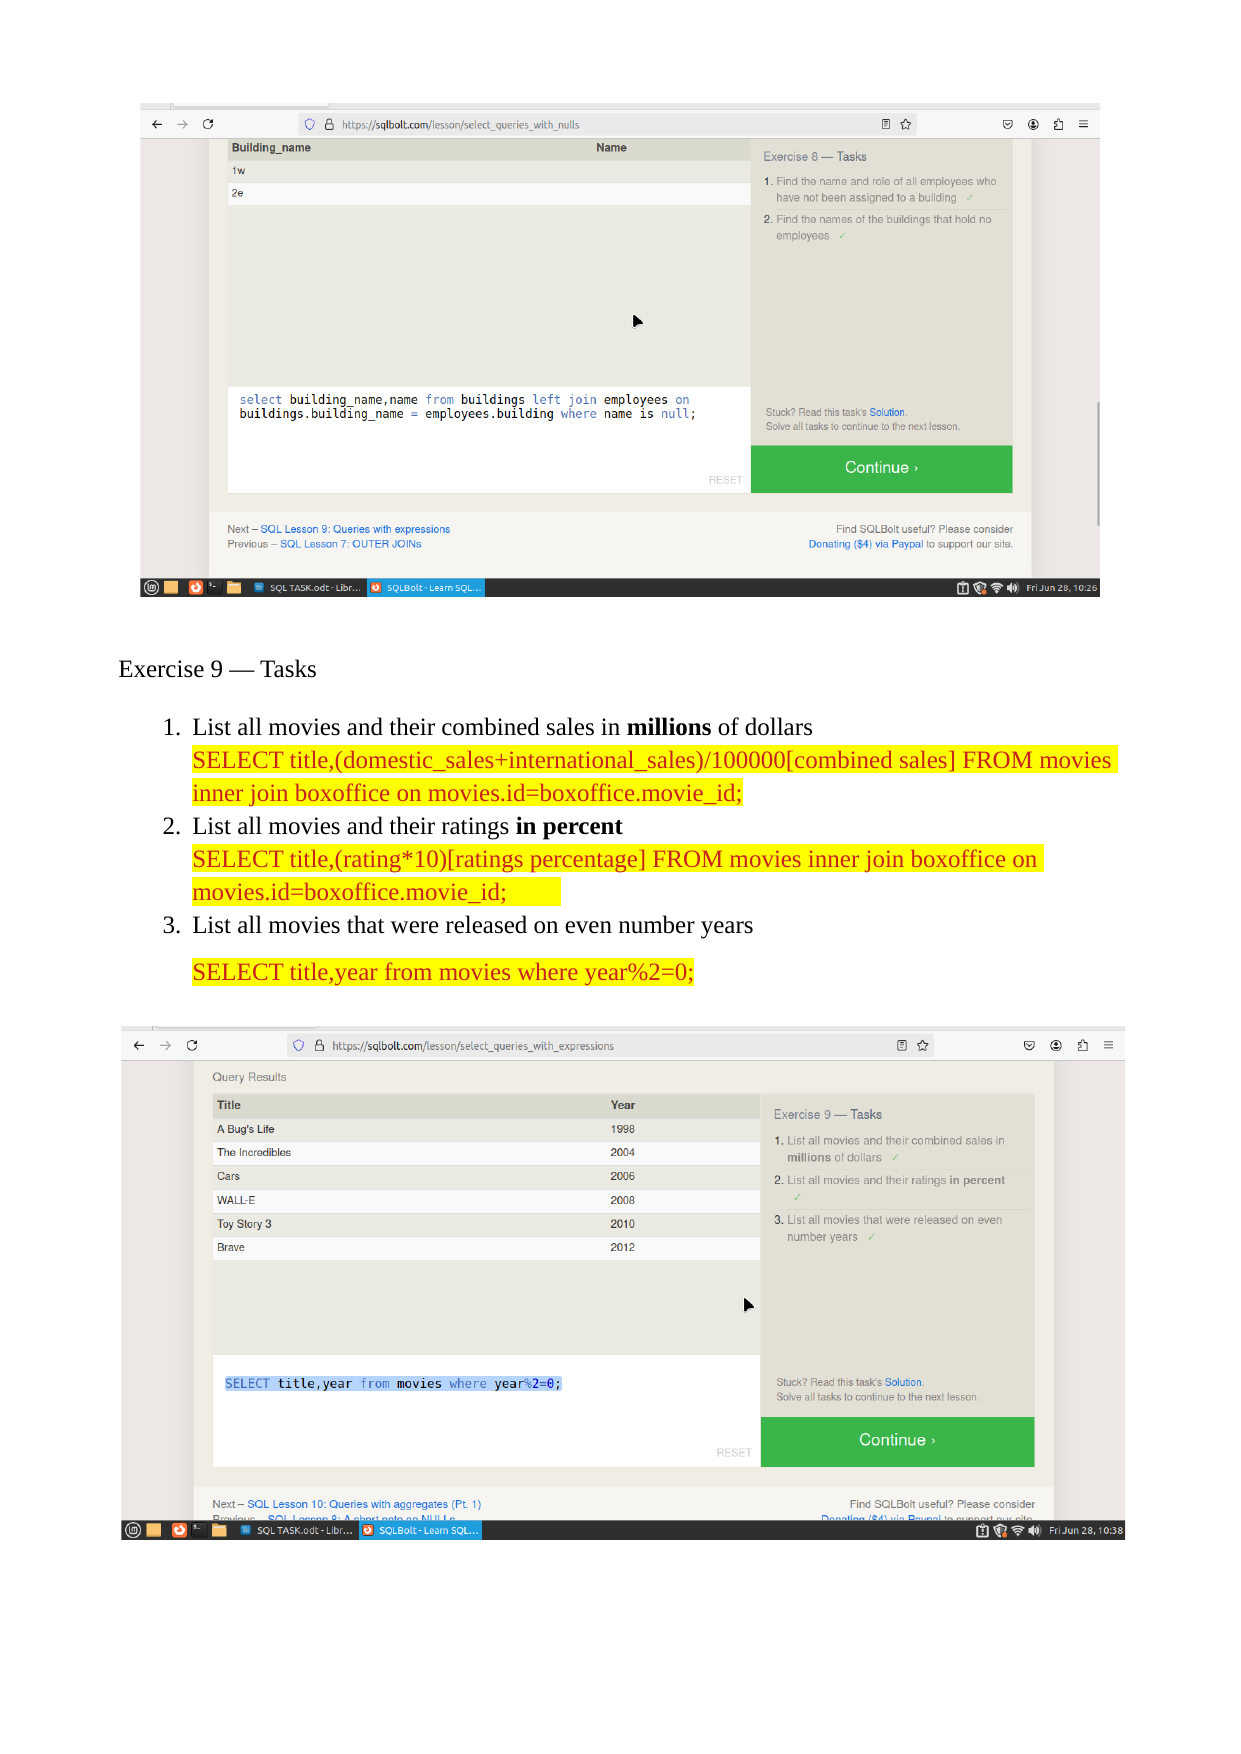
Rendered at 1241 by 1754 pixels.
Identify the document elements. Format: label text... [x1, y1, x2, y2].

list SELECT title,year from movies where year%2=0; [162, 957, 1122, 986]
list List all movies that were released on even number years [162, 910, 1122, 938]
picture [140, 103, 1100, 597]
list SELECT title,(domestic_sales+international_sales)/100000[combined sales] FROM movies inner join boxoffice on movies.id=boxoffice.movie_id; [162, 745, 1122, 806]
list List all movies and their ratings in percent [162, 811, 1122, 839]
picture [121, 1026, 1126, 1540]
text Exercise 9 — Tasks [118, 654, 1122, 683]
list SELECT title,(rating*10)[ratings percentage] FROM movies inner join boxoffice on movies.id=boxoffice.movie_id; [162, 844, 1122, 906]
list List all movies and their combined sales in millions of dollars [162, 712, 1122, 740]
